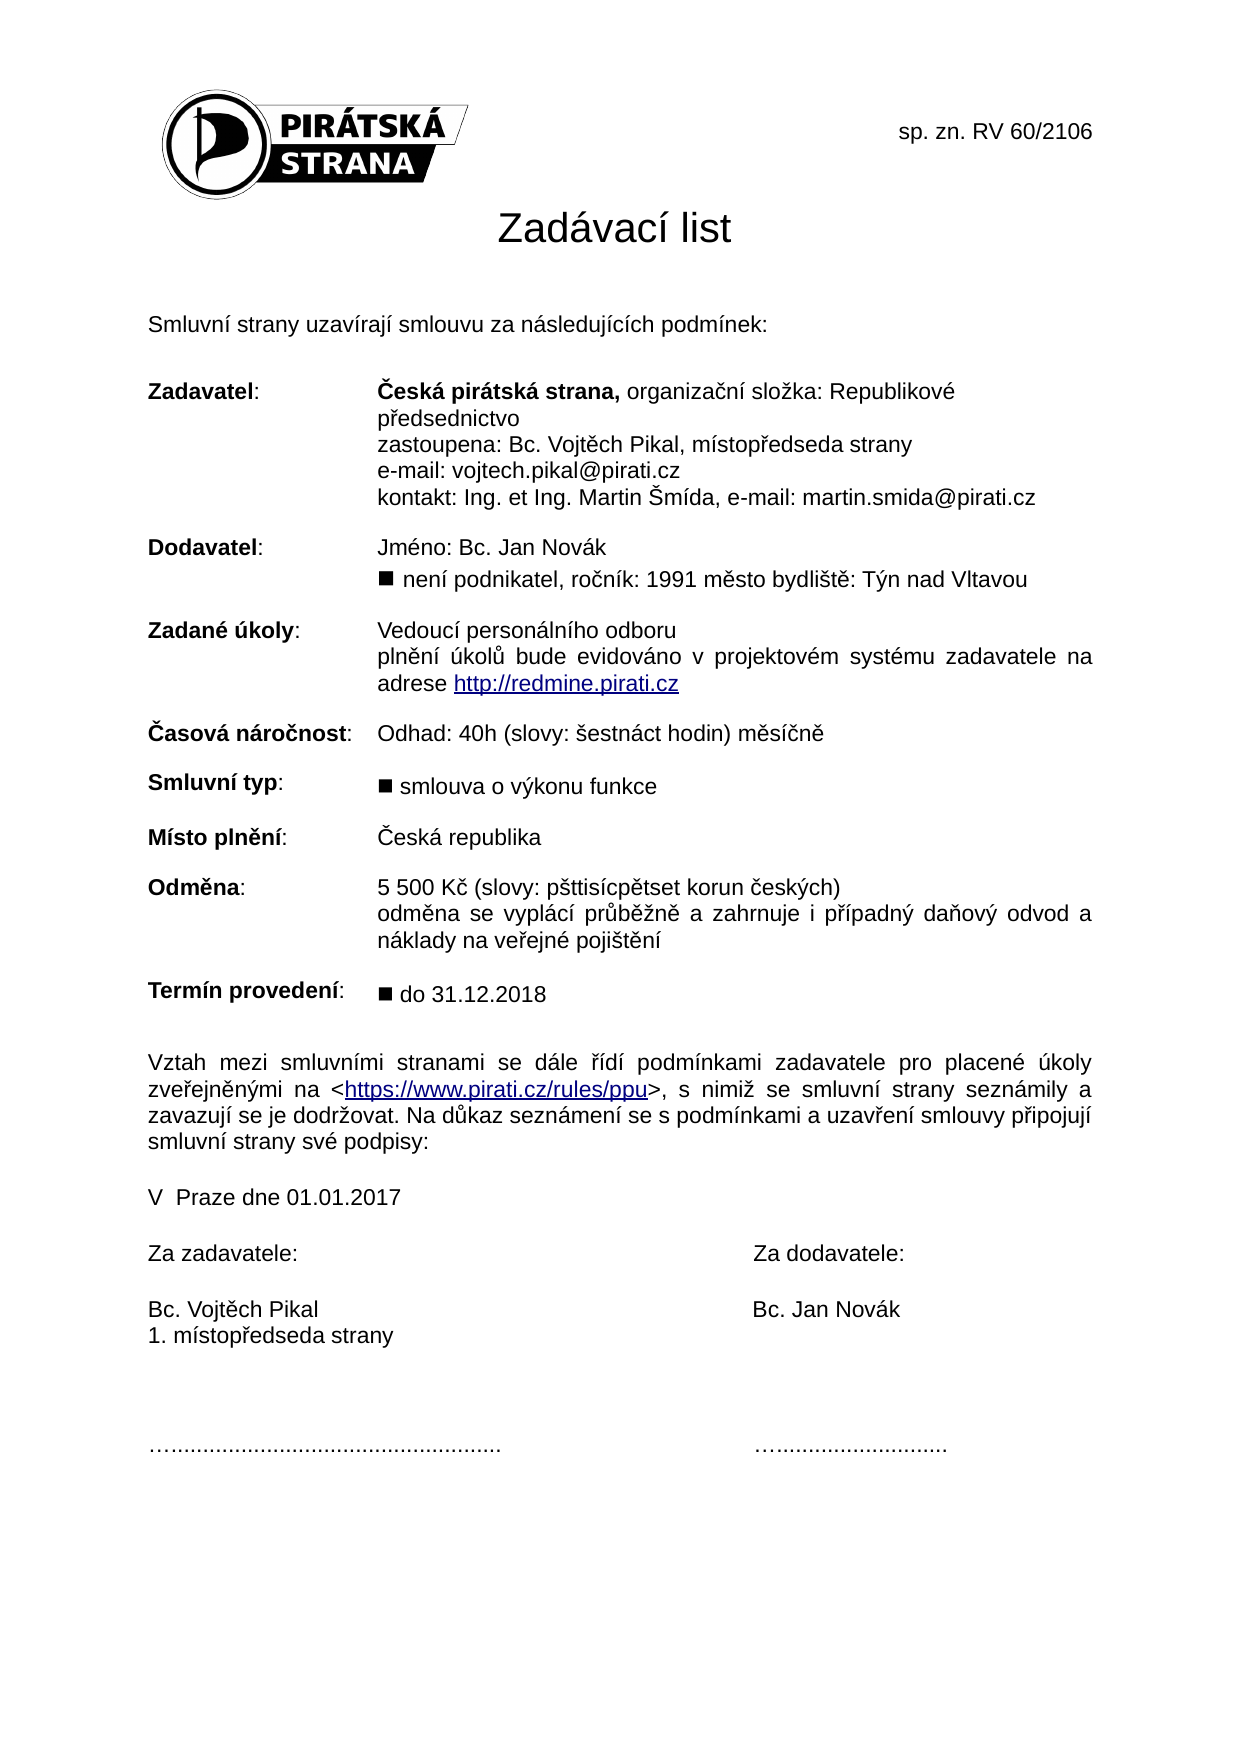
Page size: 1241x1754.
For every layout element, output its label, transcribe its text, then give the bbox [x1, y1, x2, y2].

table_header Zadavatel: [148, 366, 377, 522]
table_cell Odhad: 40h (slovy: šestnáct hodin) měsíčně [377, 746, 1093, 758]
text V Praze dne 01.01.2017 [148, 1184, 1093, 1210]
table_cell Místo plnění: [148, 813, 377, 862]
table_header Česká pirátská strana, organizační složka: Republikové předsednictvo zastoupena: Bc. Vojtěch Pikal, místopředseda strany e-mail: vojtech.pikal@pirati.cz kontakt: Ing. et Ing. Martin Šmída, e-mail: martin.smida@pirati.cz [377, 366, 1093, 522]
table_cell Dodavatel: [148, 522, 377, 605]
table_cell ■ do 31.12.2018 [377, 965, 1093, 1020]
table_cell 5 500 Kč (slovy: pšttisícpětset korun českých) odměna se vyplácí průběžně a zahrnuje i případný daňový odvod a náklady na veřejné pojištění [377, 862, 1093, 965]
text sp. zn. RV 60/2106 [148, 118, 1093, 144]
subtitle Zadávací list [148, 203, 1093, 251]
picture [147, 75, 483, 214]
text Vztah mezi smluvními stranami se dále řídí podmínkami zadavatele pro placené úkoly zveřejněnými na <https://www.pirati.cz/rules/ppu>, s nimiž se smluvní strany seznámily a zavazují se je dodržovat. Na důkaz seznámení se s podmínkami a uzavření smlouvy připojují smluvní strany své podpisy: [148, 1049, 1093, 1154]
text Bc. Vojtěch Pikal Bc. Jan Novák [148, 1296, 1093, 1322]
text 1. místopředseda strany [148, 1322, 1093, 1348]
table_cell ■ smlouva o výkonu funkce [377, 758, 1093, 812]
table_cell Časová náročnost: [148, 708, 377, 758]
table_cell Odhad: 40h (slovy: šestnáct hodin) měsíčně [377, 708, 1093, 719]
text ….................................................... …........................... [148, 1431, 1093, 1457]
table_cell Vedoucí personálního odboru plnění úkolů bude evidováno v projektovém systému zadavatele na adrese http://redmine.pirati.cz [377, 605, 1093, 708]
table_cell Jméno: Bc. Jan Novák ■ není podnikatel, ročník: 1991 město bydliště: Týn nad Vltavou [377, 522, 1093, 605]
table_cell Termín provedení: [148, 965, 377, 1020]
table_cell Odměna: [148, 862, 377, 965]
table_cell Smluvní typ: [148, 758, 377, 812]
text Za zadavatele: Za dodavatele: [148, 1240, 1093, 1266]
table_cell Česká republika [377, 813, 1093, 862]
text Smluvní strany uzavírají smlouvu za následujících podmínek: [148, 311, 1093, 337]
table_cell Zadané úkoly: [148, 605, 377, 708]
